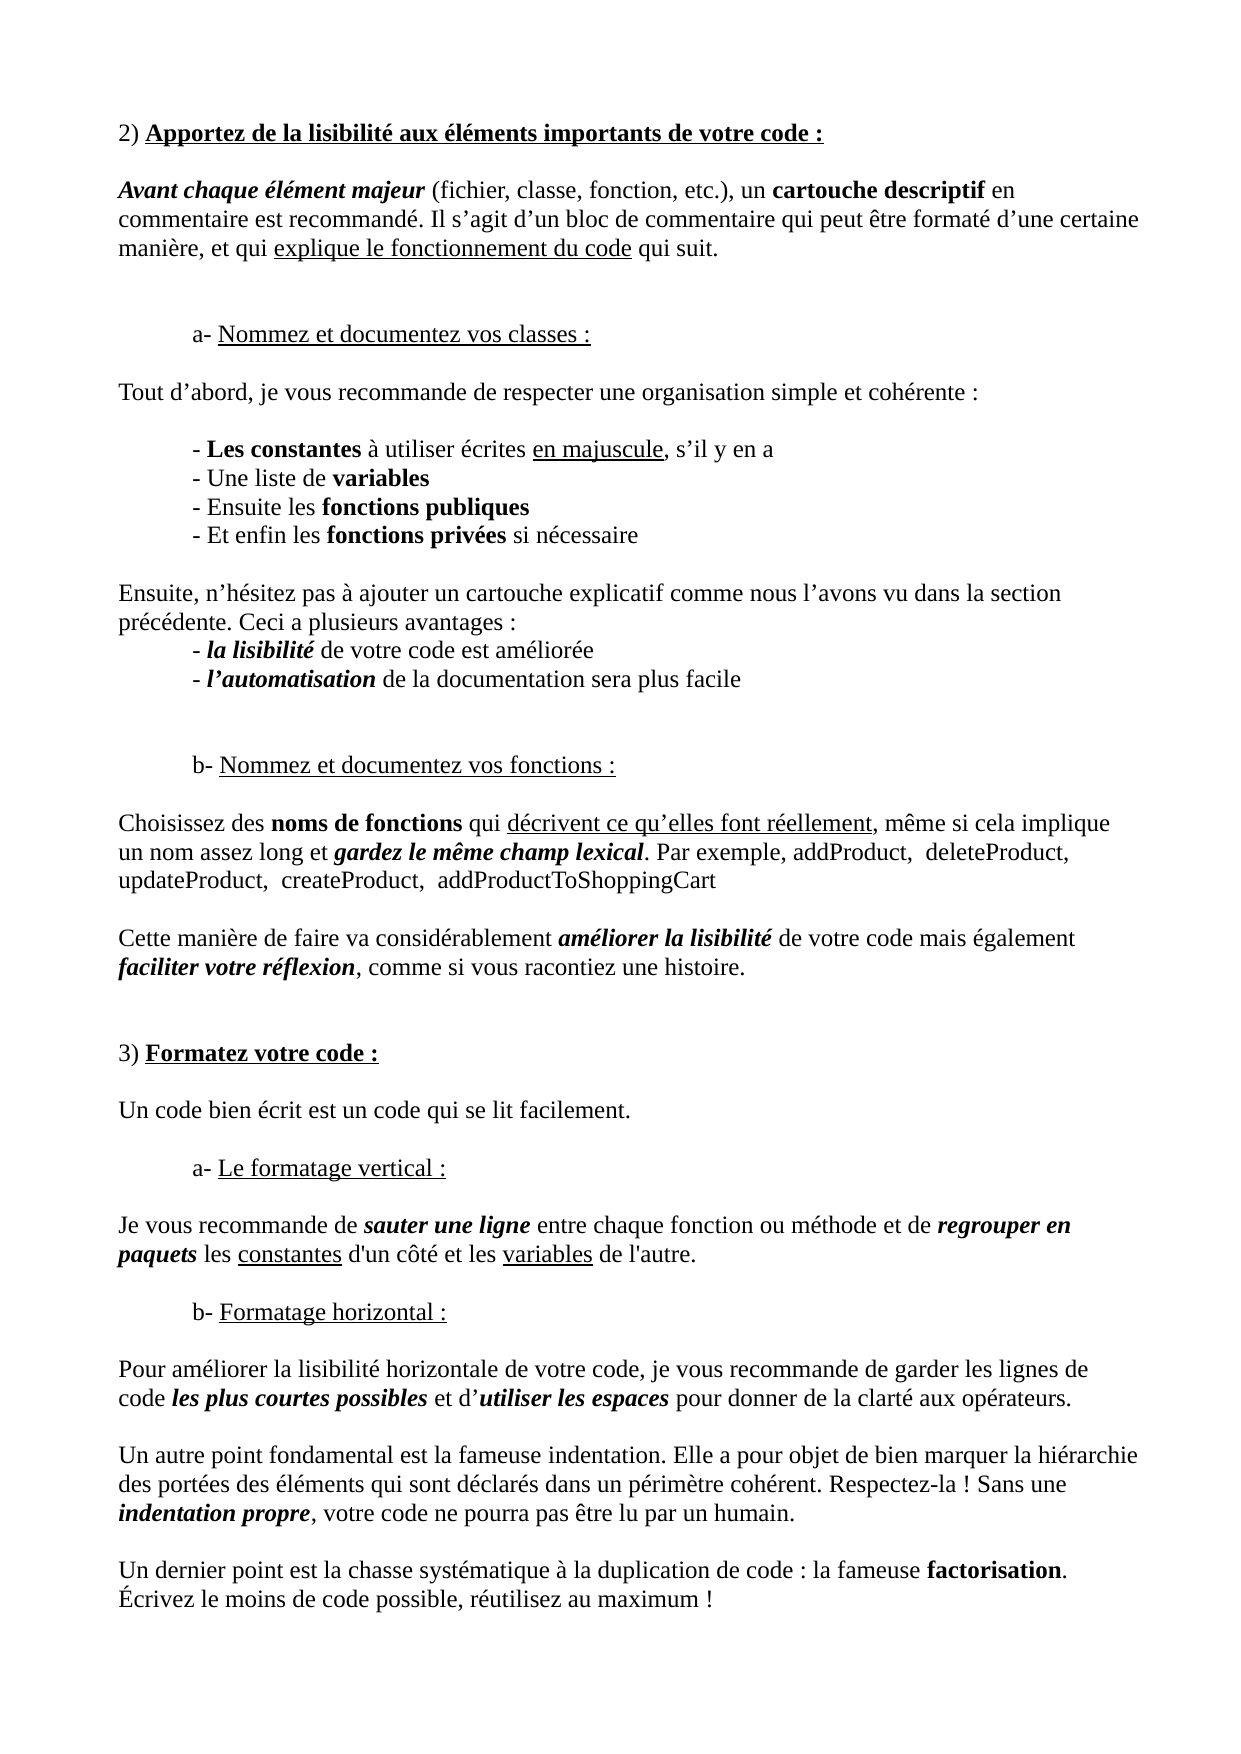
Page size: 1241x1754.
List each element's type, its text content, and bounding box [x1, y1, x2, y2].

text - Et enfin les fonctions privées si nécessaire [118, 521, 1141, 549]
text Un dernier point est la chasse systématique à la duplication de code : la fameuse factorisation. Écrivez le moins de code possible, réutilisez au maximum ! [118, 1556, 1141, 1613]
text b- Formatage horizontal : [118, 1297, 1141, 1326]
text - l’automatisation de la documentation sera plus facile [118, 664, 1141, 693]
text Pour améliorer la lisibilité horizontale de votre code, je vous recommande de garder les lignes de code les plus courtes possibles et d’utiliser les espaces pour donner de la clarté aux opérateurs. [118, 1354, 1141, 1412]
text - Ensuite les fonctions publiques [118, 492, 1141, 521]
text - Les constantes à utiliser écrites en majuscule, s’il y en a [118, 434, 1141, 463]
text 2) Apportez de la lisibilité aux éléments importants de votre code : [118, 118, 1141, 147]
text Ensuite, n’hésitez pas à ajouter un cartouche explicatif comme nous l’avons vu dans la section précédente. Ceci a plusieurs avantages : [118, 578, 1141, 636]
text Tout d’abord, je vous recommande de respecter une organisation simple et cohérente : [118, 377, 1141, 406]
text Avant chaque élément majeur (fichier, classe, fonction, etc.), un cartouche descriptif en commentaire est recommandé. Il s’agit d’un bloc de commentaire qui peut être formaté d’une certaine manière, et qui explique le fonctionnement du code qui suit. [118, 176, 1141, 262]
text - la lisibilité de votre code est améliorée [118, 636, 1141, 664]
text a- Le formatage vertical : [118, 1153, 1141, 1182]
text 3) Formatez votre code : [118, 1038, 1141, 1067]
text Un autre point fondamental est la fameuse indentation. Elle a pour objet de bien marquer la hiérarchie des portées des éléments qui sont déclarés dans un périmètre cohérent. Respectez-la ! Sans une indentation propre, votre code ne pourra pas être lu par un humain. [118, 1441, 1141, 1527]
text Je vous recommande de sauter une ligne entre chaque fonction ou méthode et de regrouper en paquets les constantes d'un côté et les variables de l'autre. [118, 1211, 1141, 1268]
text Cette manière de faire va considérablement améliorer la lisibilité de votre code mais également faciliter votre réflexion, comme si vous racontiez une histoire. [118, 923, 1141, 981]
text b- Nommez et documentez vos fonctions : [118, 751, 1141, 779]
text Un code bien écrit est un code qui se lit facilement. [118, 1096, 1141, 1124]
text - Une liste de variables [118, 463, 1141, 492]
text Choisissez des noms de fonctions qui décrivent ce qu’elles font réellement, même si cela implique un nom assez long et gardez le même champ lexical. Par exemple, addProduct, deleteProduct, updateProduct, createProduct, addProductToShoppingCart [118, 808, 1141, 894]
text a- Nommez et documentez vos classes : [118, 319, 1141, 348]
